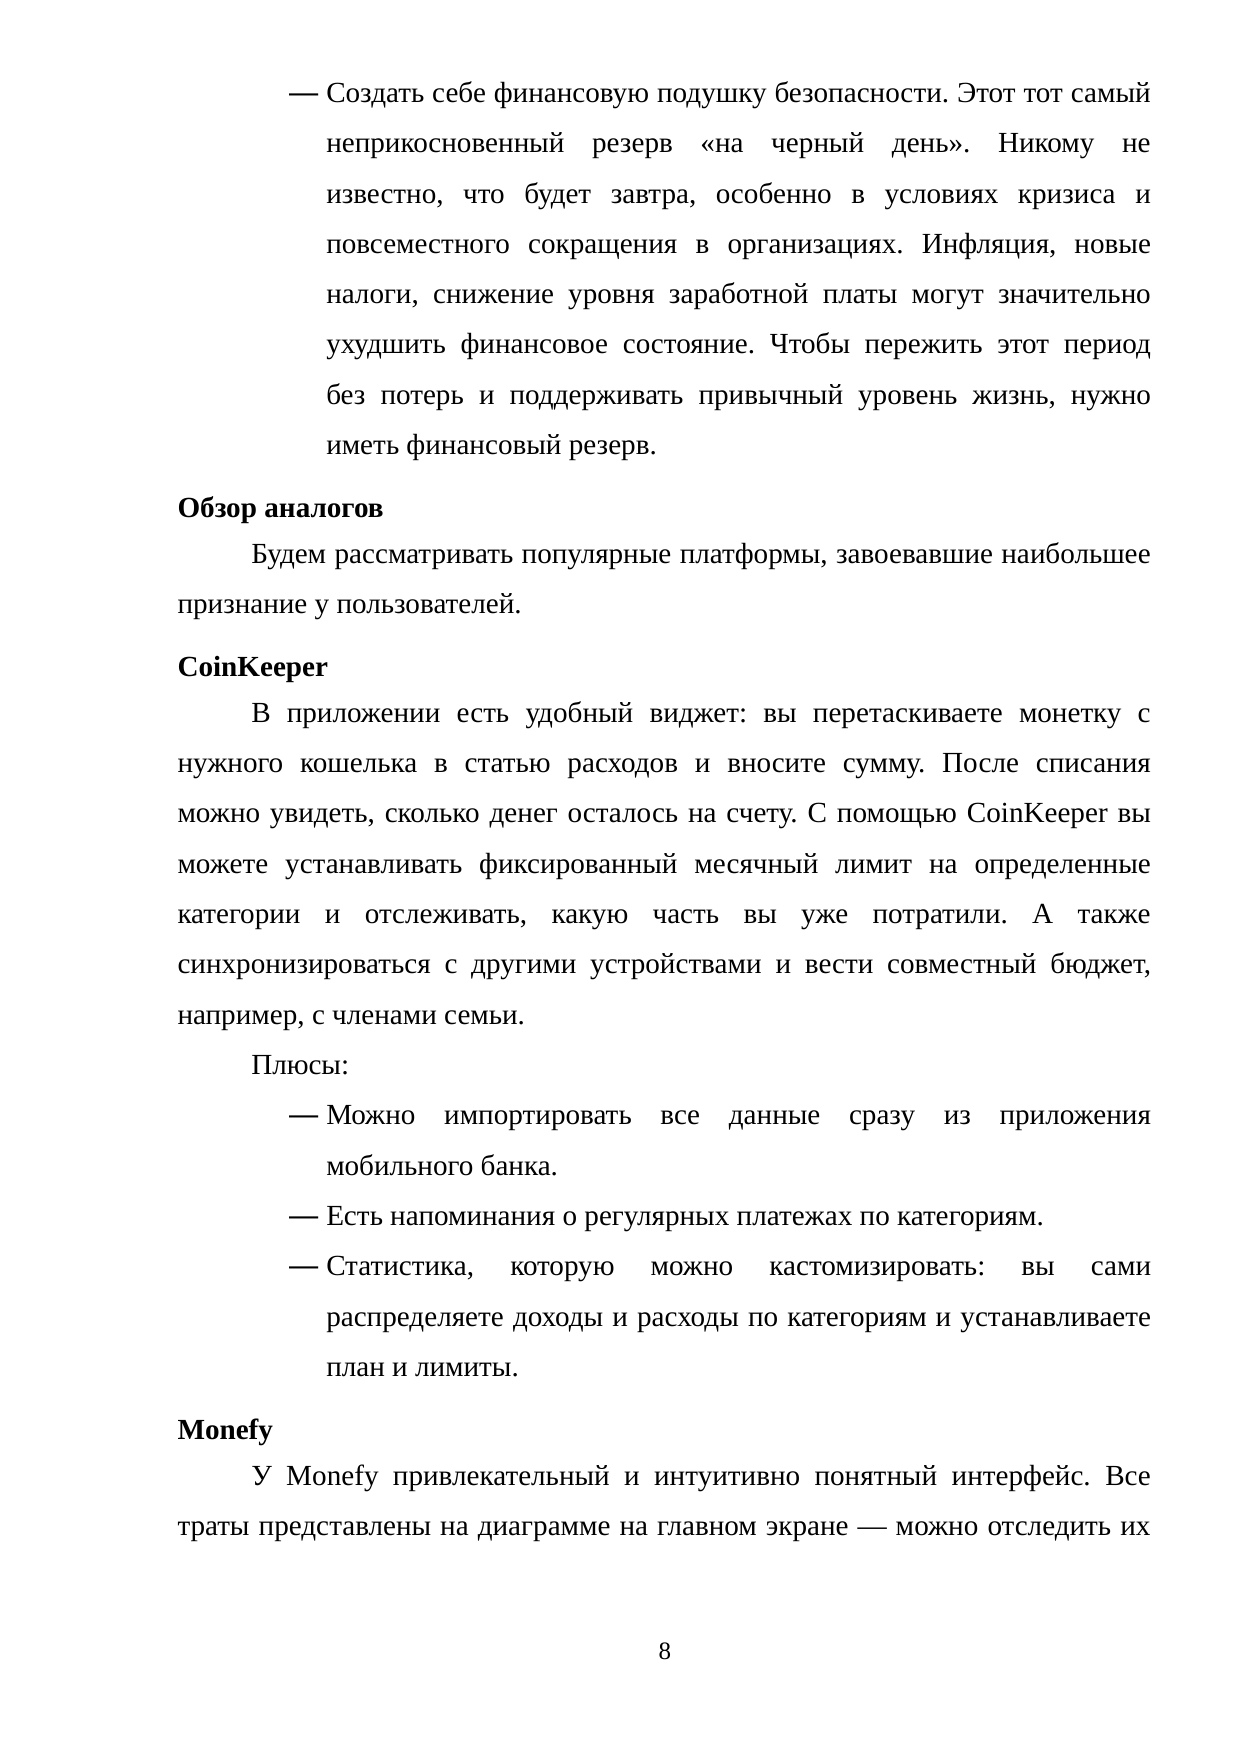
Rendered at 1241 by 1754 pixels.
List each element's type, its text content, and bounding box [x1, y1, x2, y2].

text Будем рассматривать популярные платформы, завоевавшие наибольшее признание у пользователей. [177, 536, 1152, 620]
list Можно импортировать все данные сразу из приложения мобильного банка. [289, 1097, 1152, 1181]
list Есть напоминания о регулярных платежах по категориям. [289, 1198, 1152, 1232]
list Создать себе финансовую подушку безопасности. Этот тот самый неприкосновенный резерв «на черный день». Никому не известно, что будет завтра, особенно в условиях кризиса и повсеместного сокращения в организациях. Инфляция, новые налоги, снижение уровня заработной платы могут значительно ухудшить финансовое состояние. Чтобы пережить этот период без потерь и поддерживать привычный уровень жизнь, нужно иметь финансовый резерв. [289, 75, 1152, 461]
text Плюсы: [177, 1047, 1152, 1081]
list Обзор аналогов [177, 490, 1152, 523]
list Статистика, которую можно кастомизировать: вы сами распределяете доходы и расходы по категориям и устанавливаете план и лимиты. [289, 1248, 1152, 1383]
text У Monefy привлекательный и интуитивно понятный интерфейс. Все траты представлены на диаграмме на главном экране — можно отследить их [177, 1458, 1152, 1542]
list CoinKeeper [177, 649, 1152, 682]
text В приложении есть удобный виджет: вы перетаскиваете монетку с нужного кошелька в статью расходов и вносите сумму. После списания можно увидеть, сколько денег осталось на счету. С помощью CoinKeeper вы можете устанавливать фиксированный месячный лимит на определенные категории и отслеживать, какую часть вы уже потратили. А также синхронизироваться с другими устройствами и вести совместный бюджет, например, с членами семьи. [177, 695, 1152, 1030]
list Monefy [177, 1412, 1152, 1446]
